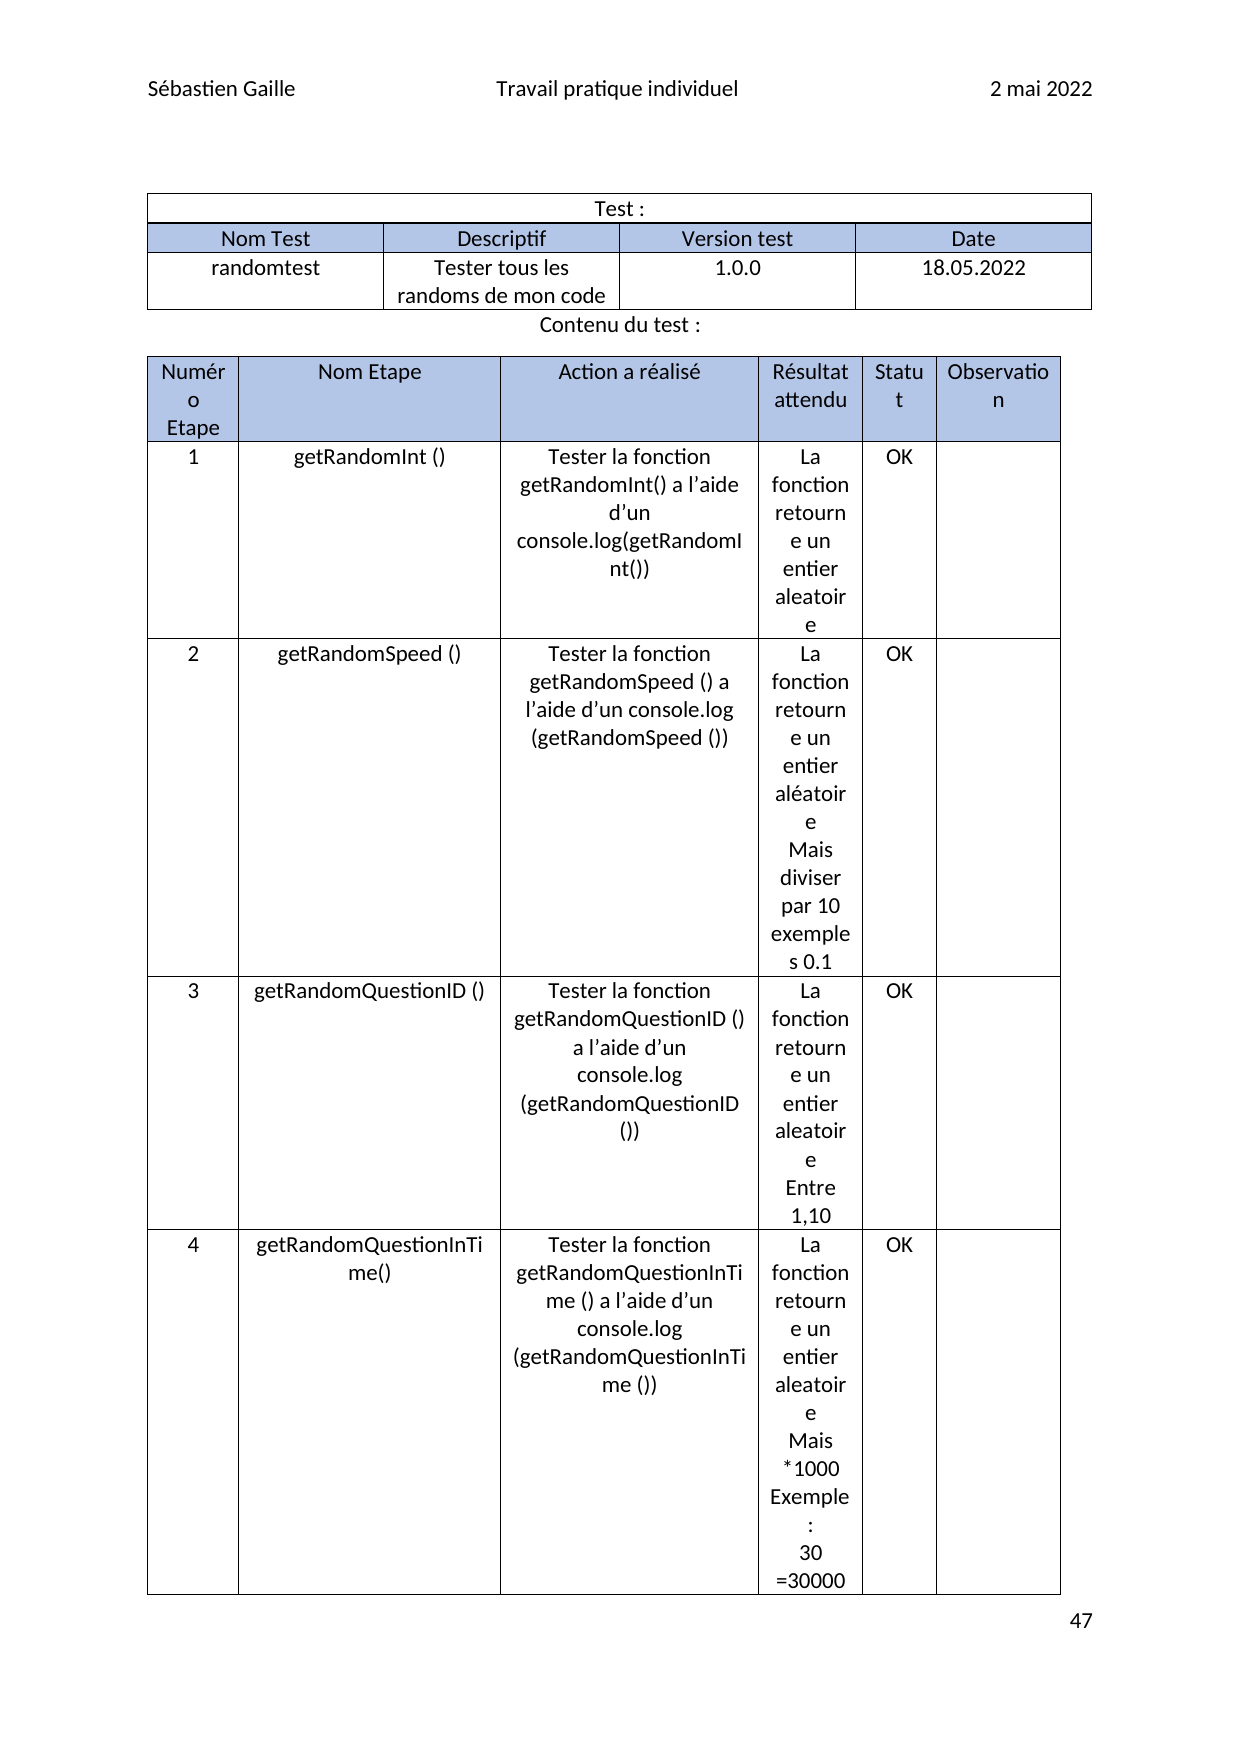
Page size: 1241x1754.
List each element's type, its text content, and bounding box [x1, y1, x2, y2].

table_cell getRandomSpeed () [239, 639, 500, 976]
table_cell La fonction retourne un entier aleatoire Entre 1,10 [759, 977, 862, 1229]
table_cell getRandomQuestionInTime() [239, 1230, 500, 1594]
table_cell [937, 639, 1060, 976]
table_header Action a réalisé [501, 357, 758, 441]
table_cell 18.05.2022 [856, 253, 1091, 309]
table_cell getRandomInt () [239, 442, 500, 638]
table_header Nom Test [148, 224, 383, 252]
table_cell OK [863, 977, 936, 1229]
text Contenu du test : [148, 310, 1093, 338]
table_cell 2 [148, 639, 238, 976]
table_header Observation [937, 357, 1060, 441]
table_header Nom Etape [239, 357, 500, 441]
table_cell La fonction retourne un entier aleatoire Mais *1000 Exemple : 30 =30000 [759, 1230, 862, 1594]
table_cell Tester tous les randoms de mon code [384, 253, 619, 309]
table_cell Tester la fonction getRandomQuestionInTime () a l’aide d’un console.log (getRandomQuestionInTime ()) [501, 1230, 758, 1594]
table_cell Tester la fonction getRandomSpeed () a l’aide d’un console.log (getRandomSpeed ()) [501, 639, 758, 976]
table_header Version test [620, 224, 855, 252]
table_cell 1.0.0 [620, 253, 855, 309]
table_cell randomtest [148, 253, 383, 309]
table_cell [937, 1230, 1060, 1594]
table_cell 1 [148, 442, 238, 638]
table_cell [937, 977, 1060, 1229]
table_cell La fonction retourne un entier aléatoire Mais diviser par 10 exemples 0.1 [759, 639, 862, 976]
table_header Résultat attendu [759, 357, 862, 441]
table_cell Tester la fonction getRandomInt() a l’aide d’un console.log(getRandomInt()) [501, 442, 758, 638]
table_cell OK [863, 639, 936, 976]
table_cell OK [863, 1230, 936, 1594]
table_cell getRandomQuestionID () [239, 977, 500, 1229]
table_cell Tester la fonction getRandomQuestionID () a l’aide d’un console.log (getRandomQuestionID ()) [501, 977, 758, 1229]
table_header Test : [148, 194, 1091, 222]
table_header Statut [863, 357, 936, 441]
table_cell OK [863, 442, 936, 638]
table_cell La fonction retourne un entier aleatoire [759, 442, 862, 638]
table_header Numéro Etape [148, 357, 238, 441]
table_cell 4 [148, 1230, 238, 1594]
table_header Date [856, 224, 1091, 252]
table_cell [937, 442, 1060, 638]
table_cell 3 [148, 977, 238, 1229]
table_header Descriptif [384, 224, 619, 252]
